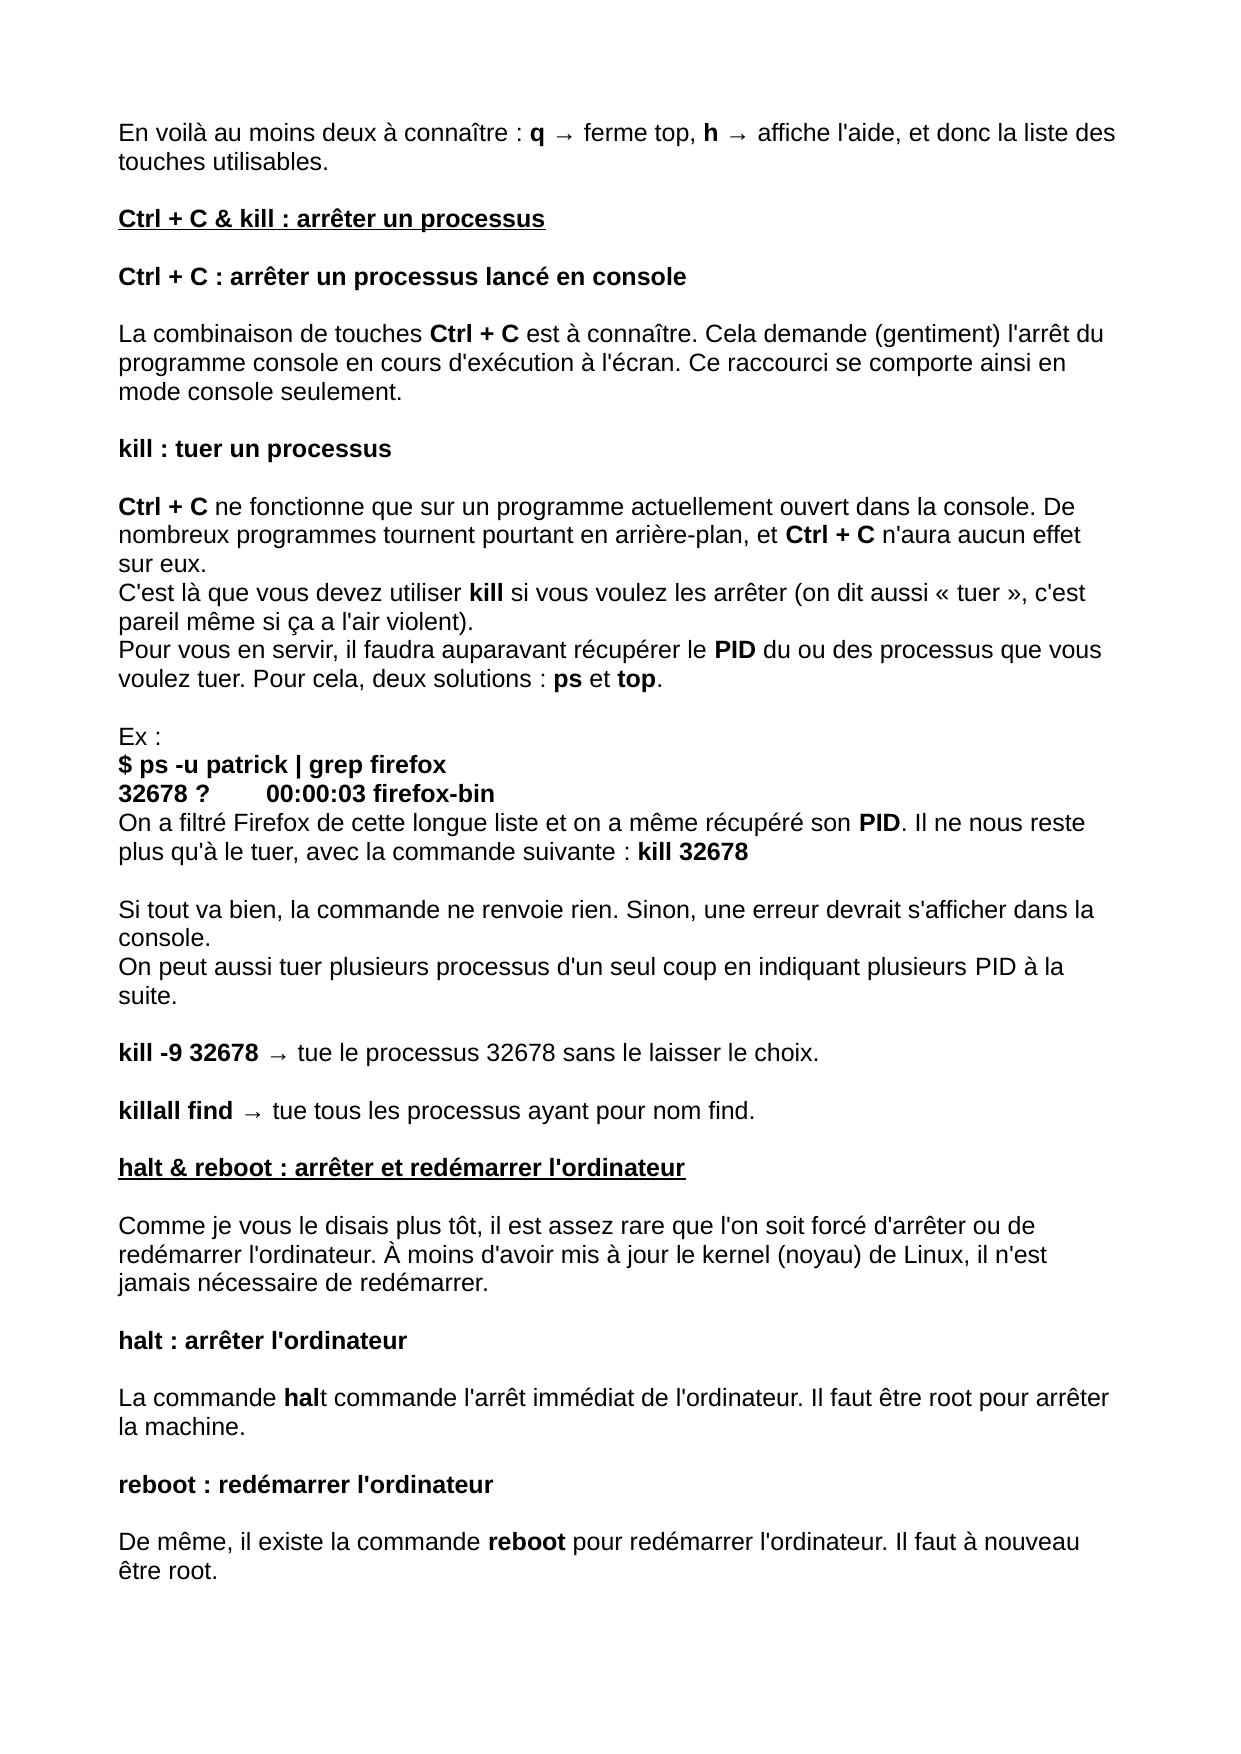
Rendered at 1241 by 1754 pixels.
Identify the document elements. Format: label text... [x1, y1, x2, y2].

text ﻿halt & reboot : arrêter et redémarrer l'ordinateur [118, 1153, 1122, 1182]
text ﻿kill : tuer un processus [118, 434, 1122, 463]
text ﻿Ctrl + C : arrêter un processus lancé en console [118, 261, 1122, 290]
text ﻿reboot : redémarrer l'ordinateur [118, 1470, 1122, 1498]
text ﻿La commande halt commande l'arrêt immédiat de l'ordinateur. Il faut être root pour arrêter la machine. [118, 1383, 1122, 1441]
text ﻿Comme je vous le disais plus tôt, il est assez rare que l'on soit forcé d'arrêter ou de redémarrer l'ordinateur. À moins d'avoir mis à jour le kernel (noyau) de Linux, il n'est jamais nécessaire de redémarrer. [118, 1211, 1122, 1297]
text ﻿Ctrl + C & kill : arrêter un processus [118, 204, 1122, 233]
text ﻿Si tout va bien, la commande ne renvoie rien. Sinon, une erreur devrait s'afficher dans la console. [118, 895, 1122, 952]
text ﻿C'est là que vous devez utiliser kill si vous voulez les arrêter (on dit aussi « tuer », c'est pareil même si ça a l'air violent). [118, 578, 1122, 635]
text 32678 ? 00:00:03 firefox-bin On a filtré Firefox de cette longue liste et on a même récupéré son PID. Il ne nous reste plus qu'à le tuer, avec la commande suivante : kill 32678 [118, 779, 1122, 865]
text En voilà au moins deux à connaître : ﻿q → ferme top, ﻿h → affiche l'aide, et donc la liste des touches utilisables. [118, 118, 1122, 176]
text killall find → tue tous les processus ayant pour nom find. [118, 1096, 1122, 1125]
text $ ps -u patrick | grep firefox [118, 750, 1122, 779]
text ﻿On peut aussi tuer plusieurs processus d'un seul coup en indiquant plusieurs PID à la suite. [118, 952, 1122, 1010]
text ﻿La combinaison de touches Ctrl + C est à connaître. Cela demande (gentiment) l'arrêt du programme console en cours d'exécution à l'écran. Ce raccourci se comporte ainsi en mode console seulement. [118, 319, 1122, 405]
text Ex : ﻿ [118, 721, 1122, 750]
text ﻿De même, il existe la commande reboot pour redémarrer l'ordinateur. Il faut à nouveau être root. [118, 1527, 1122, 1585]
text ﻿Ctrl + C ne fonctionne que sur un programme actuellement ouvert dans la console. De nombreux programmes tournent pourtant en arrière-plan, et Ctrl + C n'aura aucun effet sur eux. [118, 491, 1122, 578]
text ﻿halt : arrêter l'ordinateur [118, 1326, 1122, 1355]
text ﻿Pour vous en servir, il faudra auparavant récupérer le PID du ou des processus que vous voulez tuer. Pour cela, deux solutions : ps et top. [118, 635, 1122, 693]
text ﻿kill -9 32678 → tue le processus 32678 sans le laisser le choix. [118, 1038, 1122, 1067]
